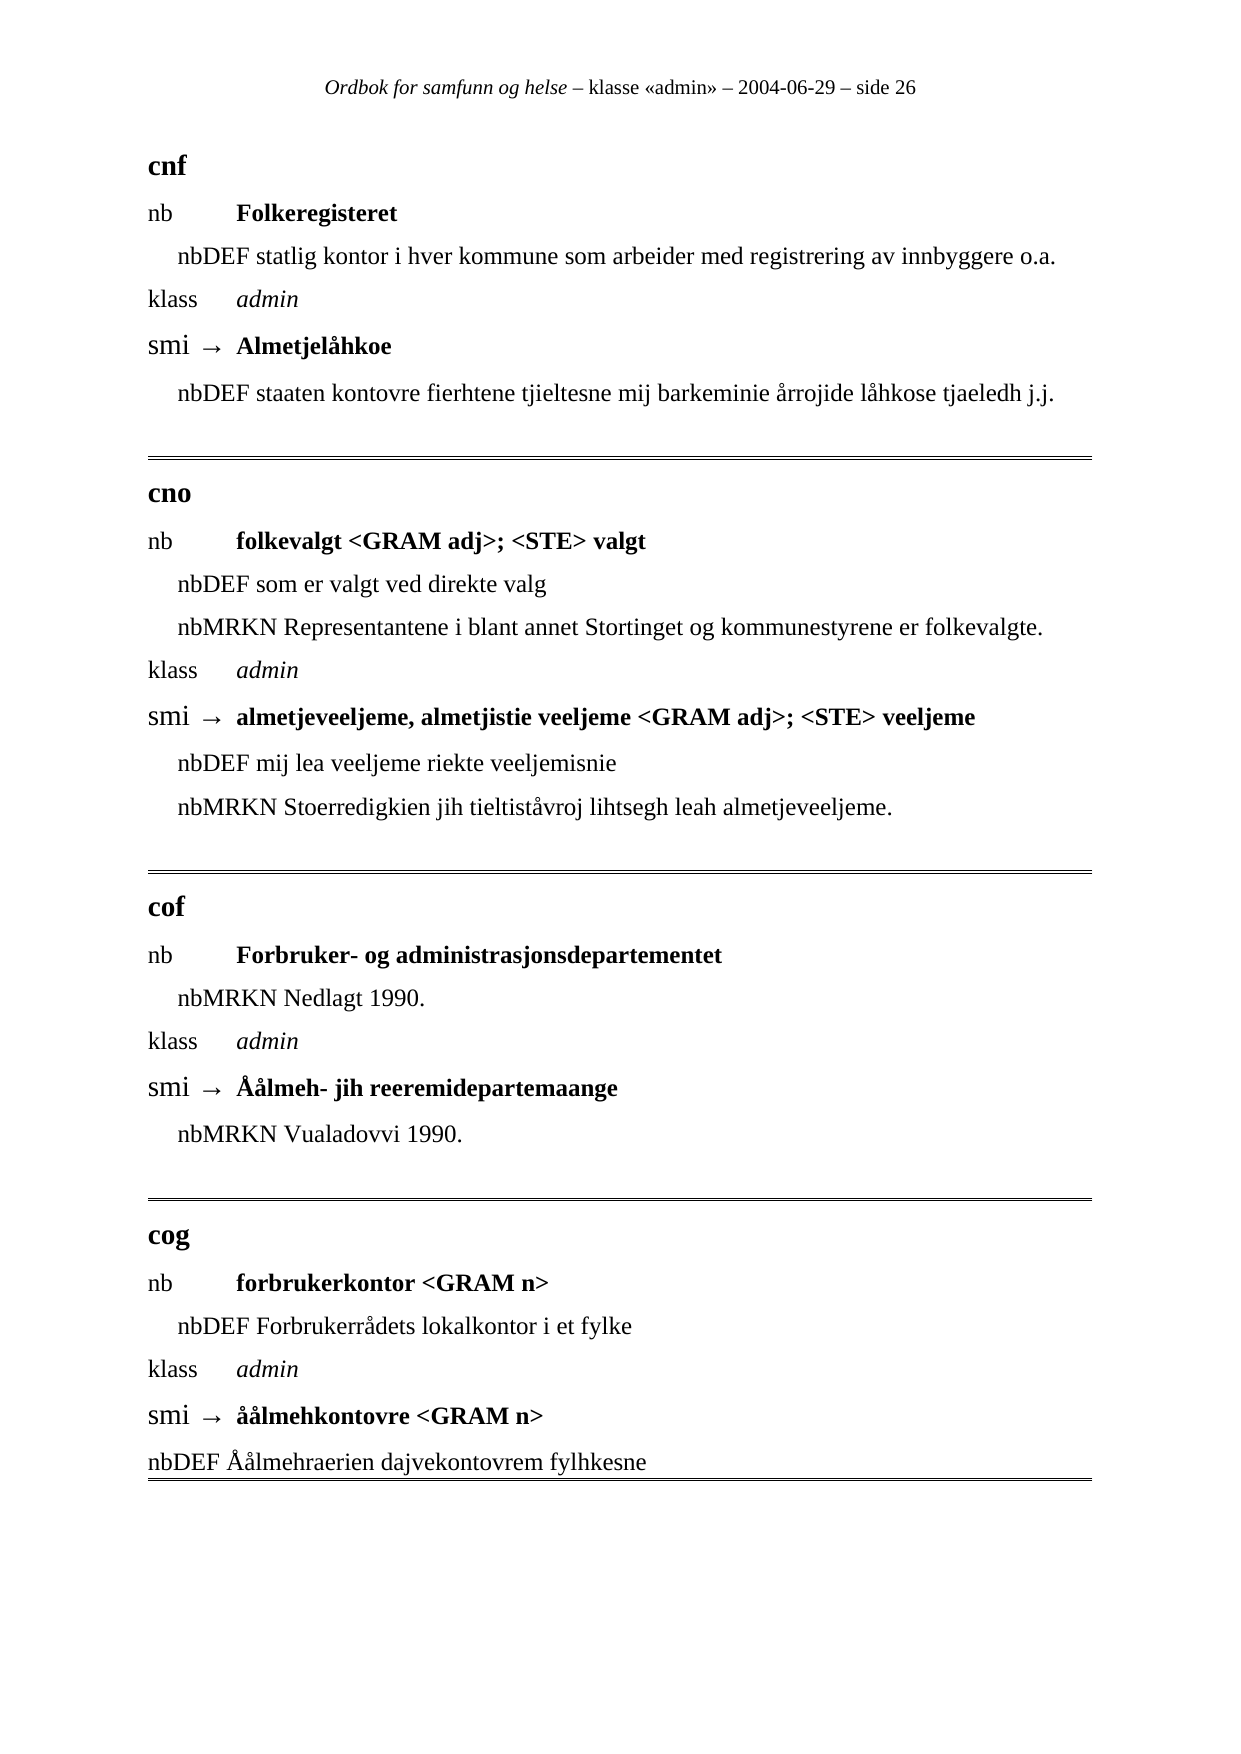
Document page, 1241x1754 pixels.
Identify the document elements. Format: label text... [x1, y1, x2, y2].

text smi → almetjeveeljeme, almetjistie veeljeme <GRAM adj>; <STE> veeljeme [148, 698, 1092, 732]
text nb forbrukerkontor <GRAM n> [148, 1268, 1092, 1296]
text nbMRKN Nedlagt 1990. [177, 983, 1092, 1012]
text klass admin [148, 1354, 1092, 1383]
text nbMRKN Stoerredigkien jih tieltiståvroj lihtsegh leah almetjeveeljeme. [177, 792, 1092, 820]
text nb Folkeregisteret [148, 198, 1092, 227]
text nbDEF mij lea veeljeme riekte veeljemisnie [177, 748, 1092, 777]
text nbDEF statlig kontor i hver kommune som arbeider med registrering av innbyggere o.a. [177, 241, 1092, 270]
text nbDEF Forbrukerrådets lokalkontor i et fylke [177, 1311, 1092, 1339]
text cnf [148, 148, 1092, 181]
text cog [148, 1217, 1092, 1251]
text nbMRKN Representantene i blant annet Stortinget og kommunestyrene er folkevalgte. [177, 612, 1092, 641]
text nb folkevalgt <GRAM adj>; <STE> valgt [148, 526, 1092, 554]
text nbDEF Åålmehraerien dajvekontovrem fylhkesne [148, 1447, 1092, 1478]
text cno [148, 475, 1092, 509]
text klass admin [148, 284, 1092, 313]
text klass admin [148, 1026, 1092, 1055]
text klass admin [148, 655, 1092, 684]
text nbMRKN Vualadovvi 1990. [177, 1119, 1092, 1148]
text smi → Åålmeh- jih reeremidepartemaange [148, 1069, 1092, 1103]
text cof [148, 889, 1092, 923]
text smi → Almetjelåhkoe [148, 327, 1092, 361]
text smi → åålmehkontovre <GRAM n> [148, 1397, 1092, 1431]
text nb Forbruker- og administrasjonsdepartementet [148, 940, 1092, 968]
text nbDEF staaten kontovre fierhtene tjieltesne mij barkeminie årrojide låhkose tjaeledh j.j. [177, 378, 1092, 406]
text nbDEF som er valgt ved direkte valg [177, 569, 1092, 598]
